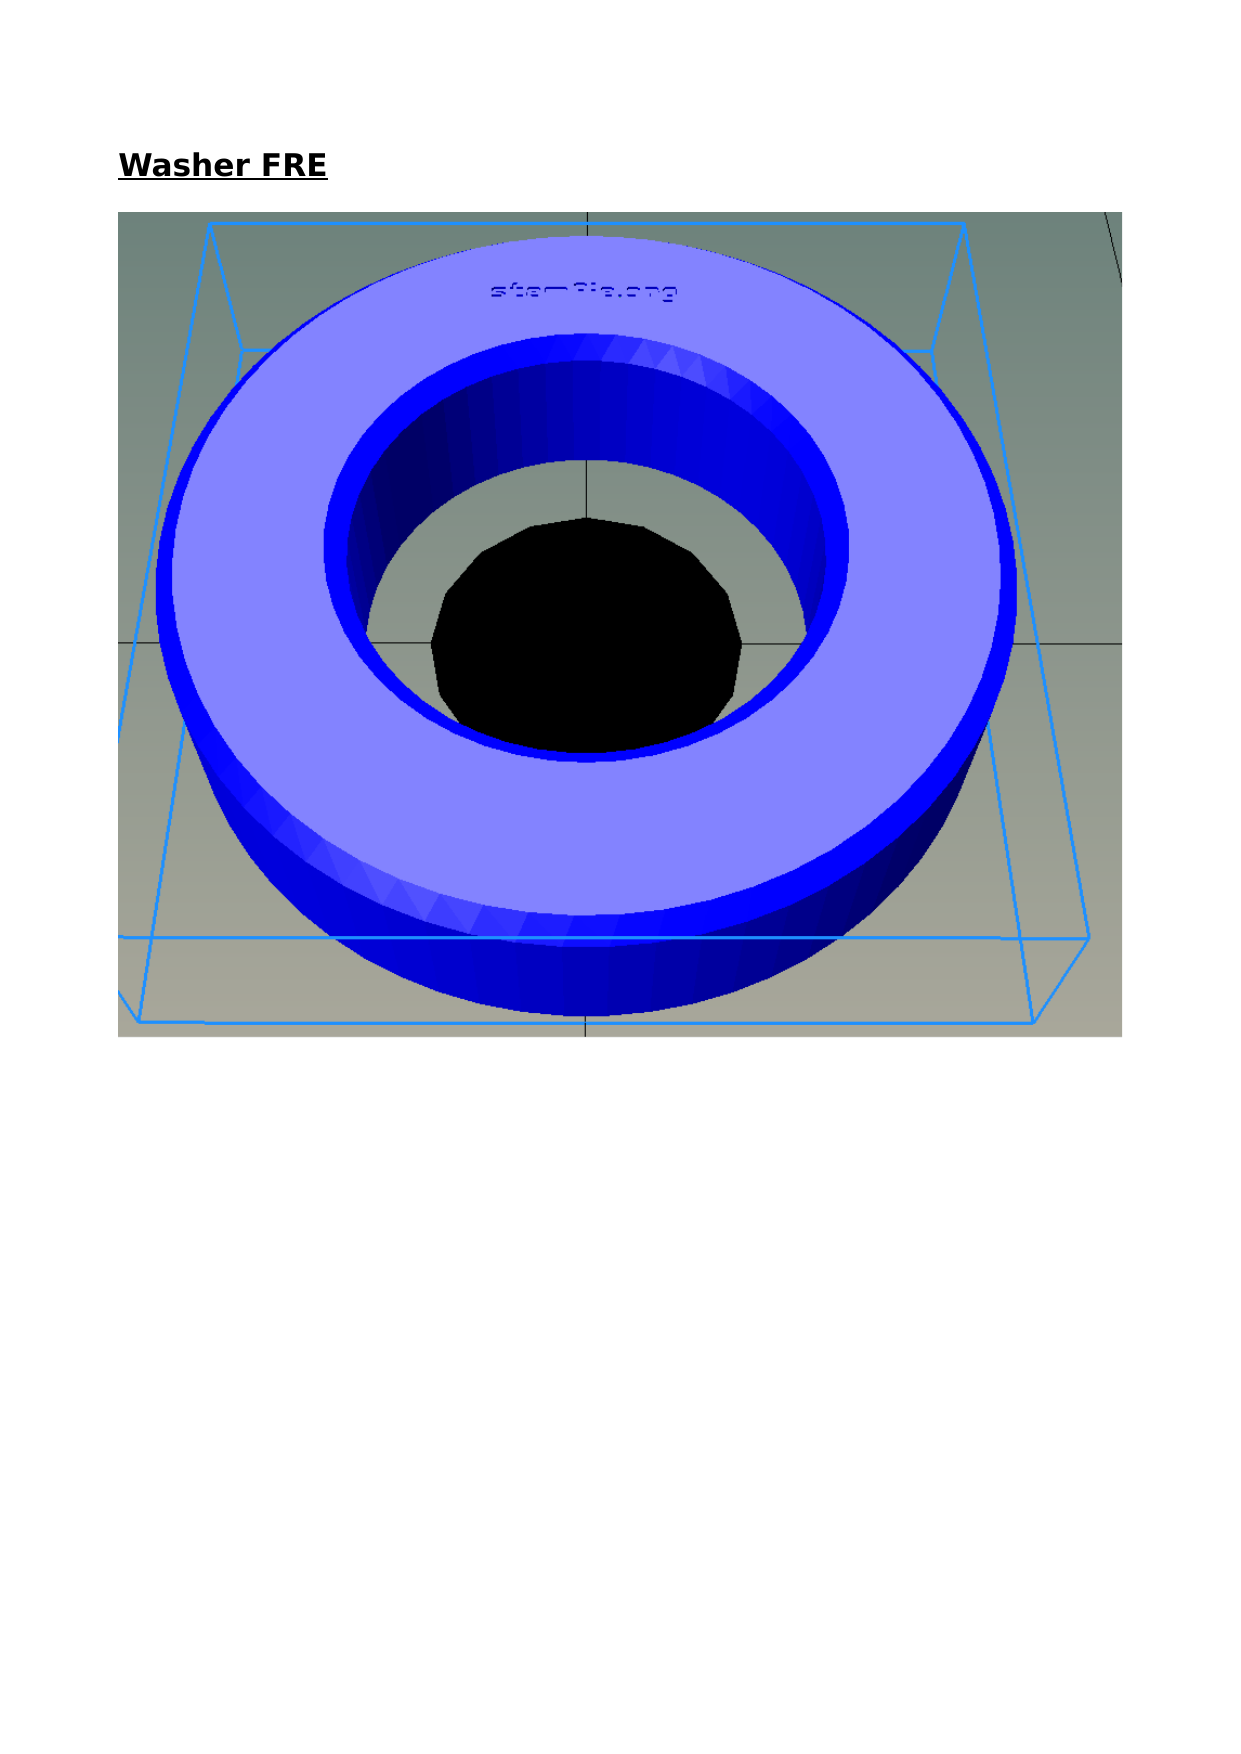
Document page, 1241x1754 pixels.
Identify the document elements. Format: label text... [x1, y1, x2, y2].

text Washer FRE [118, 147, 1122, 183]
picture [118, 212, 1123, 1038]
